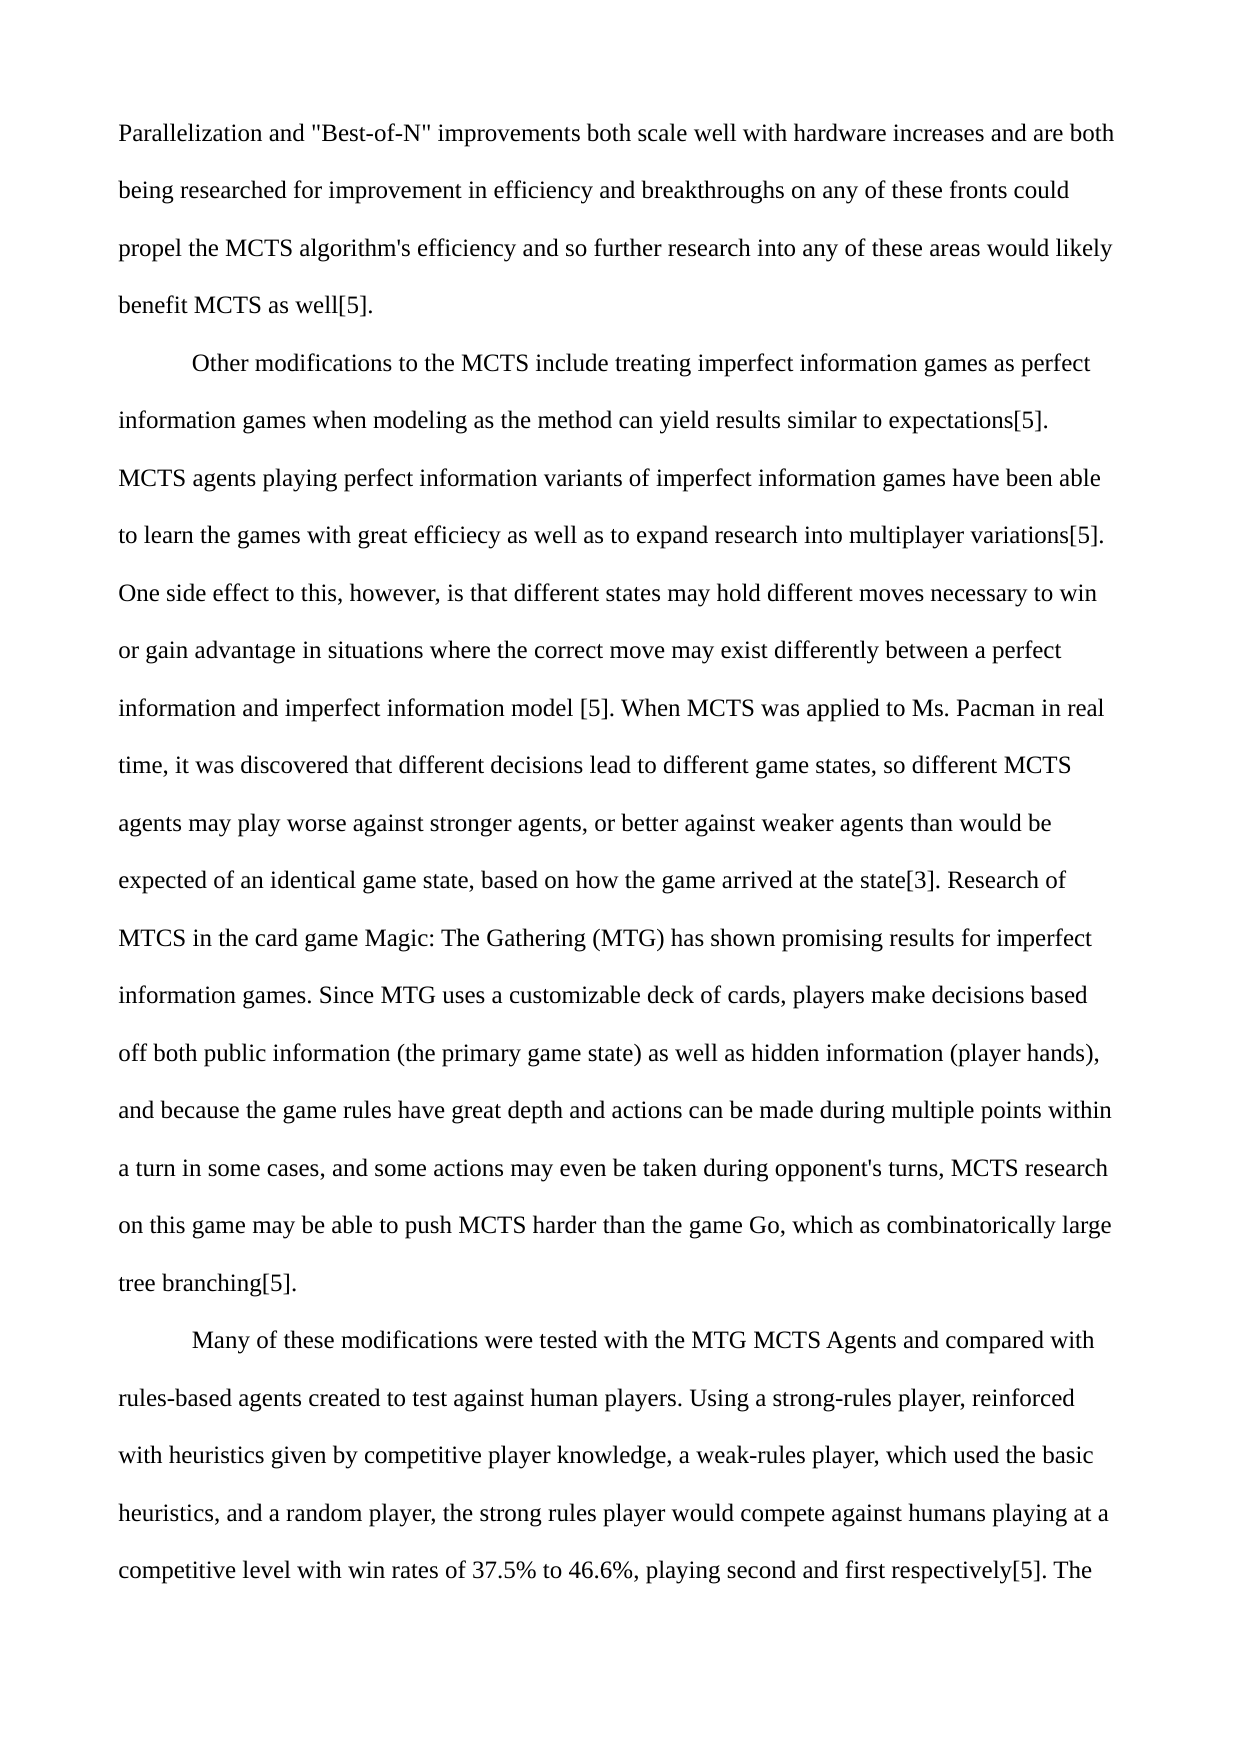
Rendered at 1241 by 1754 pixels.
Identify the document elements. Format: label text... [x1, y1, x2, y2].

text Parallelization and "Best-of-N" improvements both scale well with hardware increases and are both being researched for improvement in efficiency and breakthroughs on any of these fronts could propel the MCTS algorithm's efficiency and so further research into any of these areas would likely benefit MCTS as well[5]. [118, 118, 1122, 319]
text Many of these modifications were tested with the MTG MCTS Agents and compared with rules-based agents created to test against human players. Using a strong-rules player, reinforced with heuristics given by competitive player knowledge, a weak-rules player, which used the basic heuristics, and a random player, the strong rules player would compete against humans playing at a competitive level with win rates of 37.5% to 46.6%, playing second and first respectively[5]. The [118, 1326, 1122, 1584]
text Other modifications to the MCTS include treating imperfect information games as perfect information games when modeling as the method can yield results similar to expectations[5]. MCTS agents playing perfect information variants of imperfect information games have been able to learn the games with great efficiecy as well as to expand research into multiplayer variations[5]. One side effect to this, however, is that different states may hold different moves necessary to win or gain advantage in situations where the correct move may exist differently between a perfect information and imperfect information model [5]. When MCTS was applied to Ms. Pacman in real time, it was discovered that different decisions lead to different game states, so different MCTS agents may play worse against stronger agents, or better against weaker agents than would be expected of an identical game state, based on how the game arrived at the state[3]. Research of MTCS in the card game Magic: The Gathering (MTG) has shown promising results for imperfect information games. Since MTG uses a customizable deck of cards, players make decisions based off both public information (the primary game state) as well as hidden information (player hands), and because the game rules have great depth and actions can be made during multiple points within a turn in some cases, and some actions may even be taken during opponent's turns, MCTS research on this game may be able to push MCTS harder than the game Go, which as combinatorically large tree branching[5]. [118, 348, 1122, 1297]
